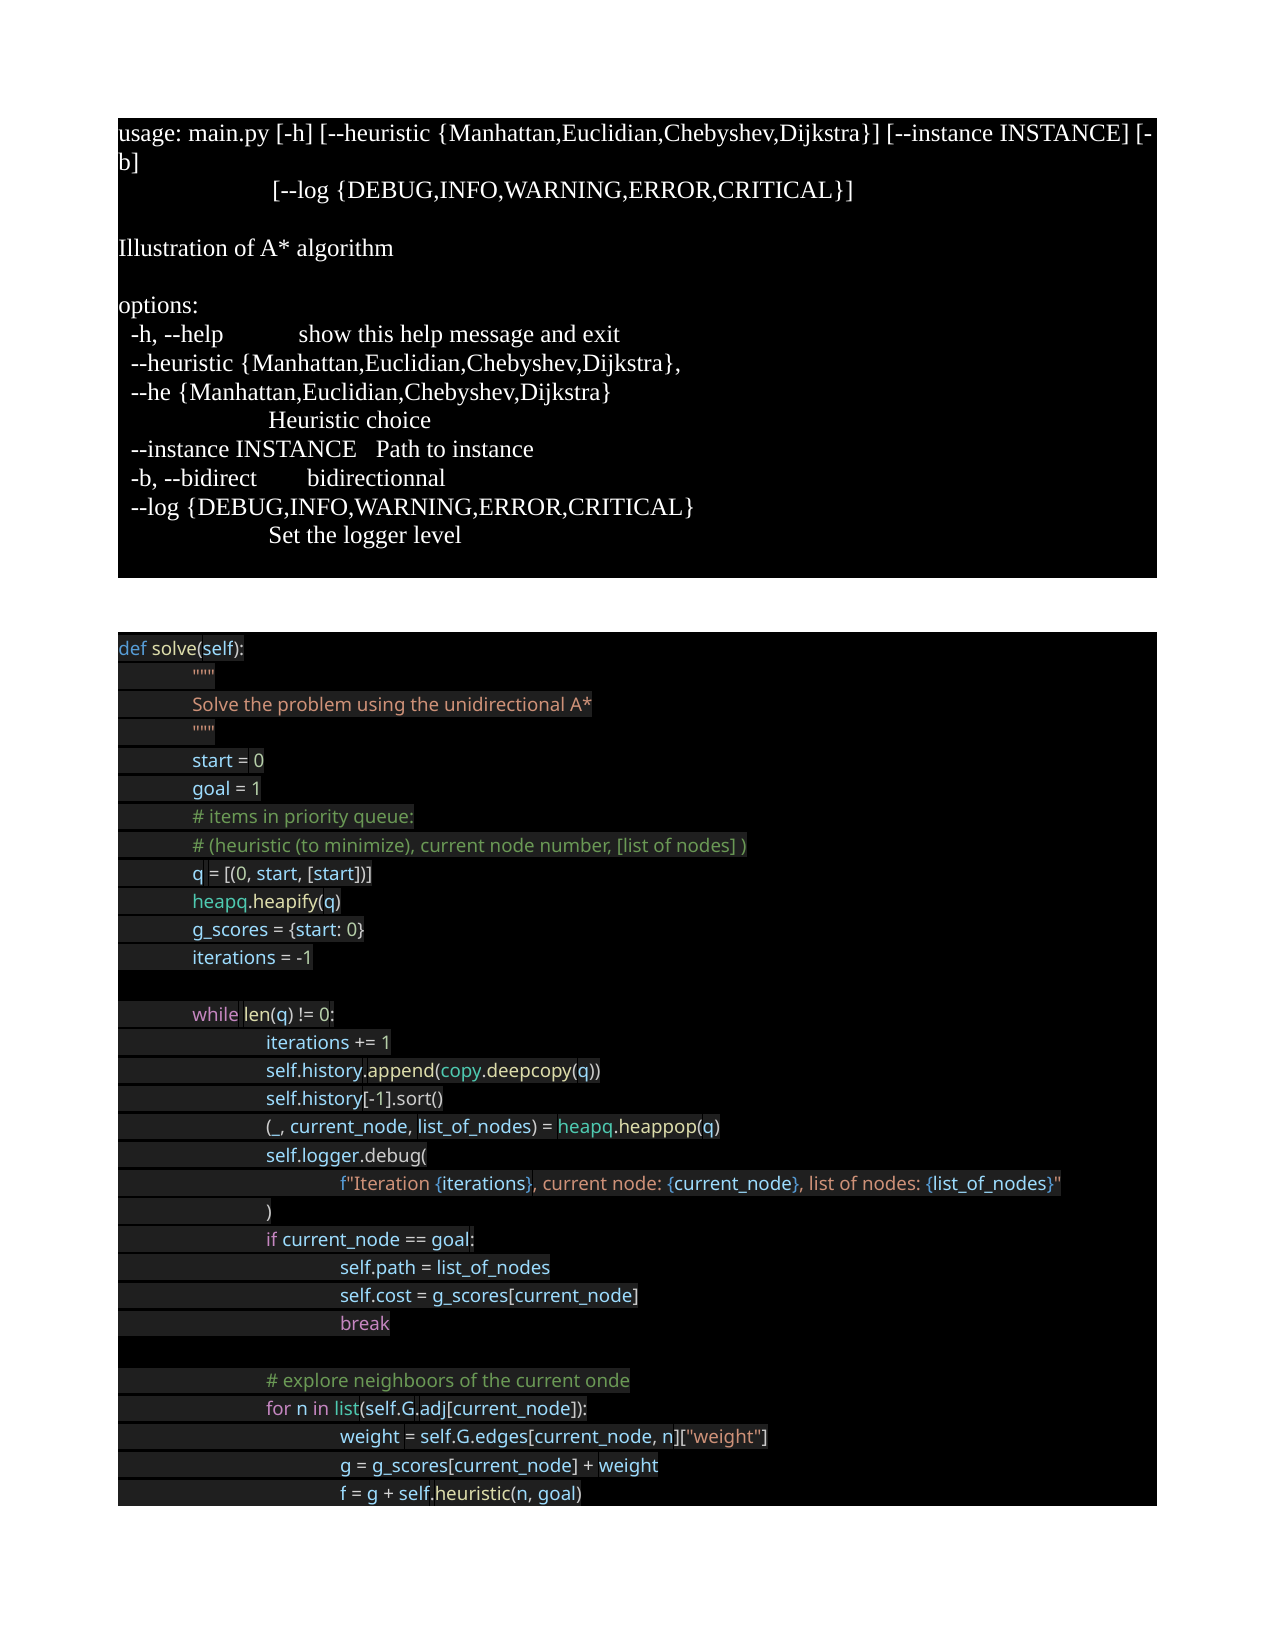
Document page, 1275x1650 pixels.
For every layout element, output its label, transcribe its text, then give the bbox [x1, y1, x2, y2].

text q = [(0, start, [start])] [118, 857, 1157, 886]
text # items in priority queue: [118, 801, 1157, 829]
text # explore neighboors of the current onde [118, 1365, 1157, 1393]
text iterations += 1 [118, 1027, 1157, 1055]
text goal = 1 [118, 773, 1157, 801]
text Illustration of A* algorithm [118, 233, 1157, 262]
text Heuristic choice [118, 406, 1157, 434]
text def solve(self): [118, 632, 1157, 661]
text heapq.heapify(q) [118, 886, 1157, 914]
text if current_node == goal: [118, 1224, 1157, 1252]
text """ [118, 661, 1157, 689]
text iterations = -1 [118, 942, 1157, 970]
text g = g_scores[current_node] + weight [118, 1449, 1157, 1477]
text # (heuristic (to minimize), current node number, [list of nodes] ) [118, 829, 1157, 857]
text --heuristic {Manhattan,Euclidian,Chebyshev,Dijkstra}, [118, 348, 1157, 377]
text for n in list(self.G.adj[current_node]): [118, 1393, 1157, 1421]
text [--log {DEBUG,INFO,WARNING,ERROR,CRITICAL}] [118, 176, 1157, 204]
text -b, --bidirect bidirectionnal [118, 463, 1157, 492]
text --instance INSTANCE Path to instance [118, 434, 1157, 463]
text f"Iteration {iterations}, current node: {current_node}, list of nodes: {list_of_nodes}" [118, 1167, 1157, 1196]
text self.path = list_of_nodes [118, 1252, 1157, 1280]
text (_, current_node, list_of_nodes) = heapq.heappop(q) [118, 1111, 1157, 1139]
text --he {Manhattan,Euclidian,Chebyshev,Dijkstra} [118, 377, 1157, 406]
text weight = self.G.edges[current_node, n]["weight"] [118, 1421, 1157, 1449]
text Solve the problem using the unidirectional A* [118, 689, 1157, 717]
text g_scores = {start: 0} [118, 914, 1157, 942]
text f = g + self.heuristic(n, goal) [118, 1477, 1157, 1506]
text break [118, 1308, 1157, 1336]
text -h, --help show this help message and exit [118, 319, 1157, 348]
text """ [118, 717, 1157, 745]
text self.history.append(copy.deepcopy(q)) [118, 1055, 1157, 1083]
text usage: main.py [-h] [--heuristic {Manhattan,Euclidian,Chebyshev,Dijkstra}] [--instance INSTANCE] [-b] [118, 118, 1157, 176]
text self.history[-1].sort() [118, 1083, 1157, 1111]
text self.cost = g_scores[current_node] [118, 1280, 1157, 1308]
text --log {DEBUG,INFO,WARNING,ERROR,CRITICAL} [118, 492, 1157, 521]
text Set the logger level [118, 521, 1157, 549]
text self.logger.debug( [118, 1139, 1157, 1167]
text start = 0 [118, 745, 1157, 773]
text while len(q) != 0: [118, 999, 1157, 1027]
text ) [118, 1196, 1157, 1224]
text options: [118, 291, 1157, 319]
